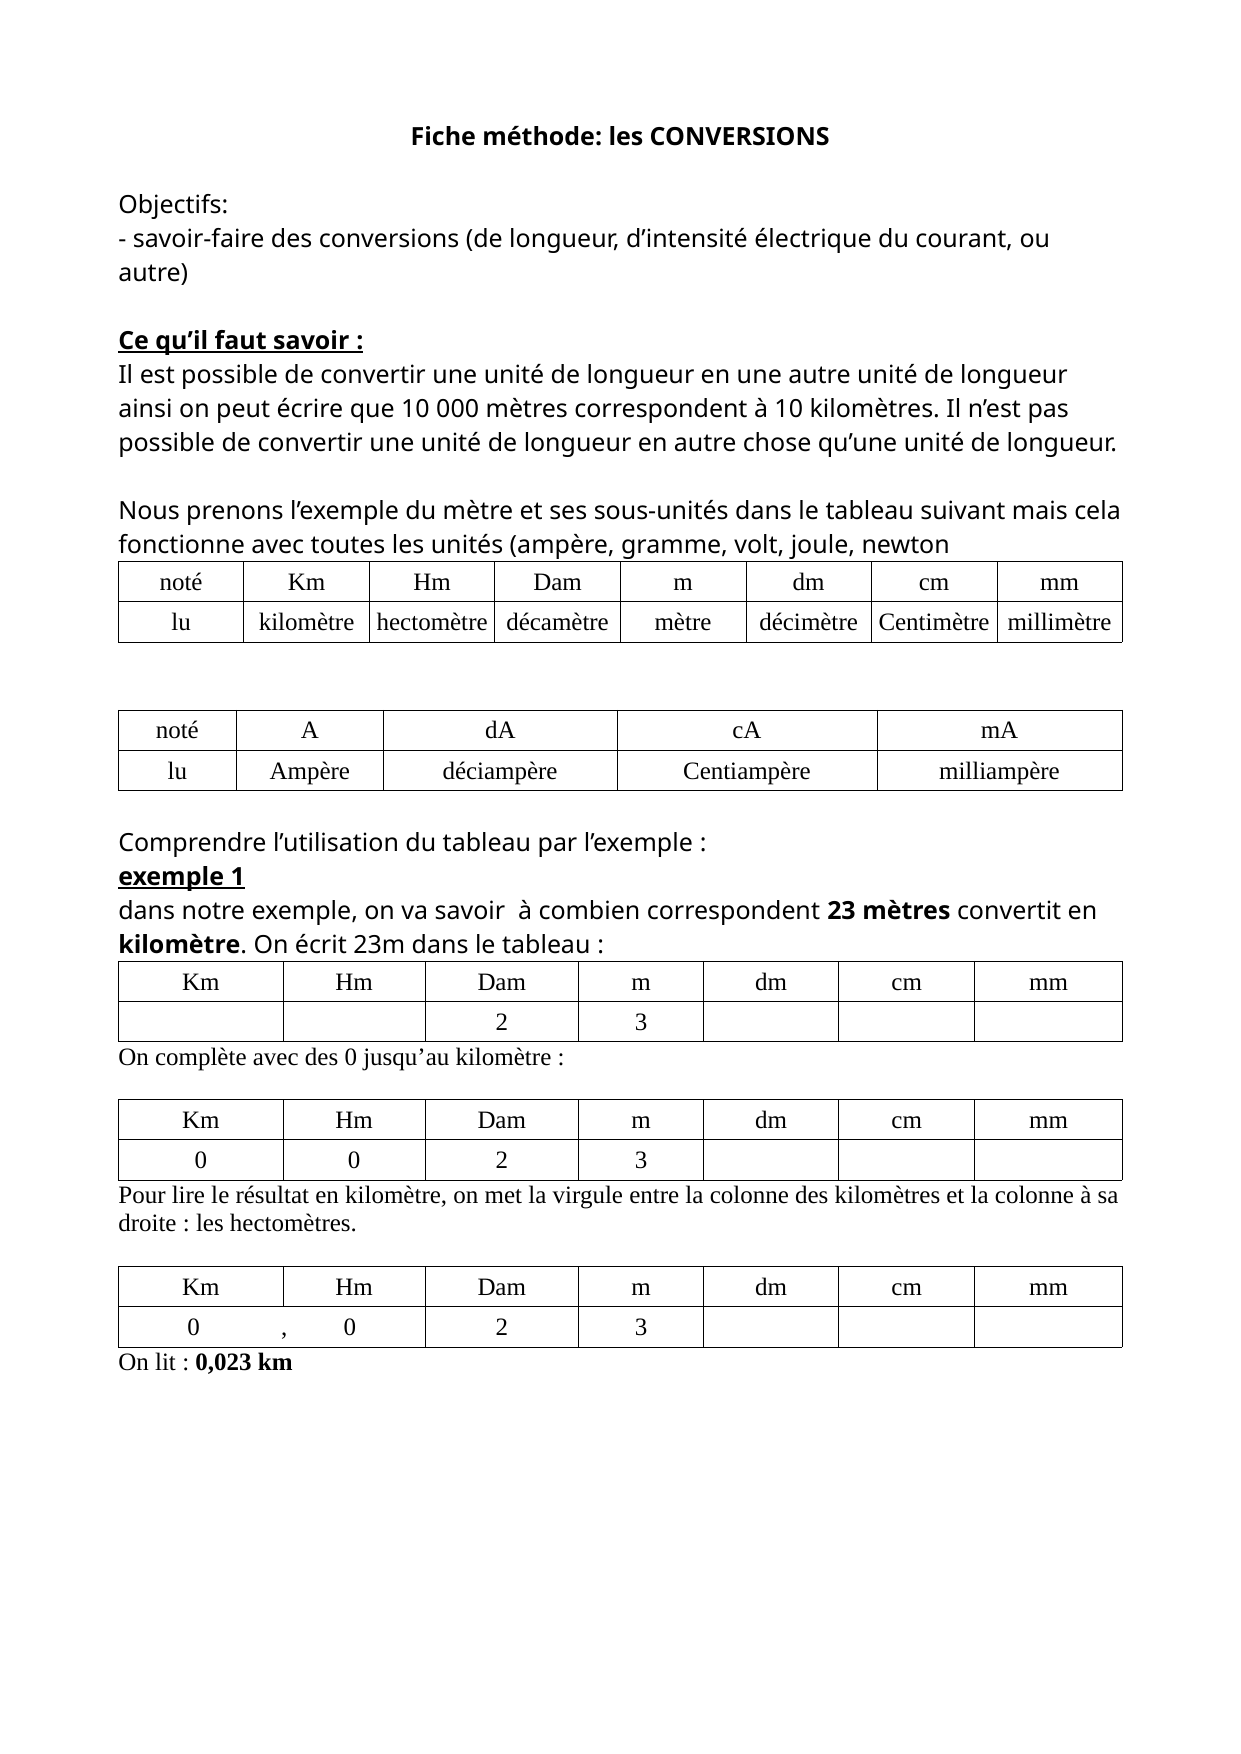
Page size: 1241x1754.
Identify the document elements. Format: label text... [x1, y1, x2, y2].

table_cell [975, 1140, 1122, 1180]
table_cell décamètre [495, 602, 620, 642]
table_cell 3 [579, 1002, 703, 1041]
text On lit : 0,023 km [118, 1348, 1122, 1376]
table_cell 0 [119, 1140, 283, 1180]
table_header mm [975, 1267, 1122, 1306]
text Il est possible de convertir une unité de longueur en une autre unité de longueur ainsi on peut écrire que 10 000 mètres correspondent à 10 kilomètres. Il n’est pas possible de convertir une unité de longueur en autre chose qu’une unité de longueur. [118, 357, 1122, 459]
table_header cm [872, 562, 997, 601]
table_header cm [839, 962, 974, 1001]
text Fiche méthode: les CONVERSIONS [118, 118, 1122, 152]
table_cell 3 [579, 1307, 703, 1347]
text dans notre exemple, on va savoir à combien correspondent 23 mètres convertit en kilomètre. On écrit 23m dans le tableau : [118, 893, 1122, 961]
table_cell [704, 1002, 838, 1041]
text Nous prenons l’exemple du mètre et ses sous-unités dans le tableau suivant mais cela fonctionne avec toutes les unités (ampère, gramme, volt, joule, newton [118, 493, 1122, 561]
table_cell Centimètre [872, 602, 997, 642]
table_header dm [704, 962, 838, 1001]
table_header dm [747, 562, 871, 601]
table_header m [579, 1100, 703, 1139]
table_cell 2 [426, 1307, 578, 1347]
table_cell Centiampère [618, 751, 877, 790]
table_cell 0 [284, 1140, 425, 1180]
text On complète avec des 0 jusqu’au kilomètre : [118, 1042, 1122, 1070]
table_header Hm [284, 962, 425, 1001]
table_header Km [244, 562, 369, 601]
text Comprendre l’utilisation du tableau par l’exemple : [118, 824, 1122, 859]
table_header A [237, 711, 383, 750]
table_header mm [998, 562, 1122, 601]
table_header cm [839, 1100, 974, 1139]
table_header Hm [284, 1267, 425, 1306]
table_header Km [119, 1267, 283, 1306]
table_cell [704, 1307, 838, 1347]
table_header Dam [495, 562, 620, 601]
table_header cA [618, 711, 877, 750]
table_header Dam [426, 1100, 578, 1139]
table_header Hm [370, 562, 494, 601]
table_header m [579, 962, 703, 1001]
table_header m [579, 1267, 703, 1306]
table_cell millimètre [998, 602, 1122, 642]
table_cell kilomètre [244, 602, 369, 642]
text - savoir-faire des conversions (de longueur, d’intensité électrique du courant, ou autre) [118, 220, 1122, 288]
table_header mm [975, 962, 1122, 1001]
table_header dA [384, 711, 617, 750]
table_cell 3 [579, 1140, 703, 1180]
table_cell lu [119, 602, 243, 642]
table_cell [839, 1307, 974, 1347]
table_cell 2 [426, 1002, 578, 1041]
text Pour lire le résultat en kilomètre, on met la virgule entre la colonne des kilomètres et la colonne à sa droite : les hectomètres. [118, 1181, 1122, 1237]
table_header noté [119, 562, 243, 601]
table_header Dam [426, 1267, 578, 1306]
table_header mA [878, 711, 1122, 750]
table_header cm [839, 1267, 974, 1306]
table_header Dam [426, 962, 578, 1001]
table_cell [284, 1002, 425, 1041]
table_cell hectomètre [370, 602, 494, 642]
table_cell 0 , 0 [119, 1307, 425, 1347]
table_header dm [704, 1267, 838, 1306]
table_header Km [119, 1100, 283, 1139]
table_cell mètre [621, 602, 746, 642]
table_header dm [704, 1100, 838, 1139]
table_cell [975, 1002, 1122, 1041]
table_cell lu [119, 751, 236, 790]
table_cell [119, 1002, 283, 1041]
table_cell [704, 1140, 838, 1180]
table_cell décimètre [747, 602, 871, 642]
text Objectifs: [118, 186, 1122, 220]
table_cell milliampère [878, 751, 1122, 790]
text Ce qu’il faut savoir : [118, 322, 1122, 357]
table_header mm [975, 1100, 1122, 1139]
table_cell [839, 1002, 974, 1041]
table_header m [621, 562, 746, 601]
table_cell déciampère [384, 751, 617, 790]
table_header noté [119, 711, 236, 750]
table_header Hm [284, 1100, 425, 1139]
table_header Km [119, 962, 283, 1001]
table_cell [839, 1140, 974, 1180]
table_cell [975, 1307, 1122, 1347]
table_cell 2 [426, 1140, 578, 1180]
text exemple 1 [118, 859, 1122, 893]
table_cell Ampère [237, 751, 383, 790]
